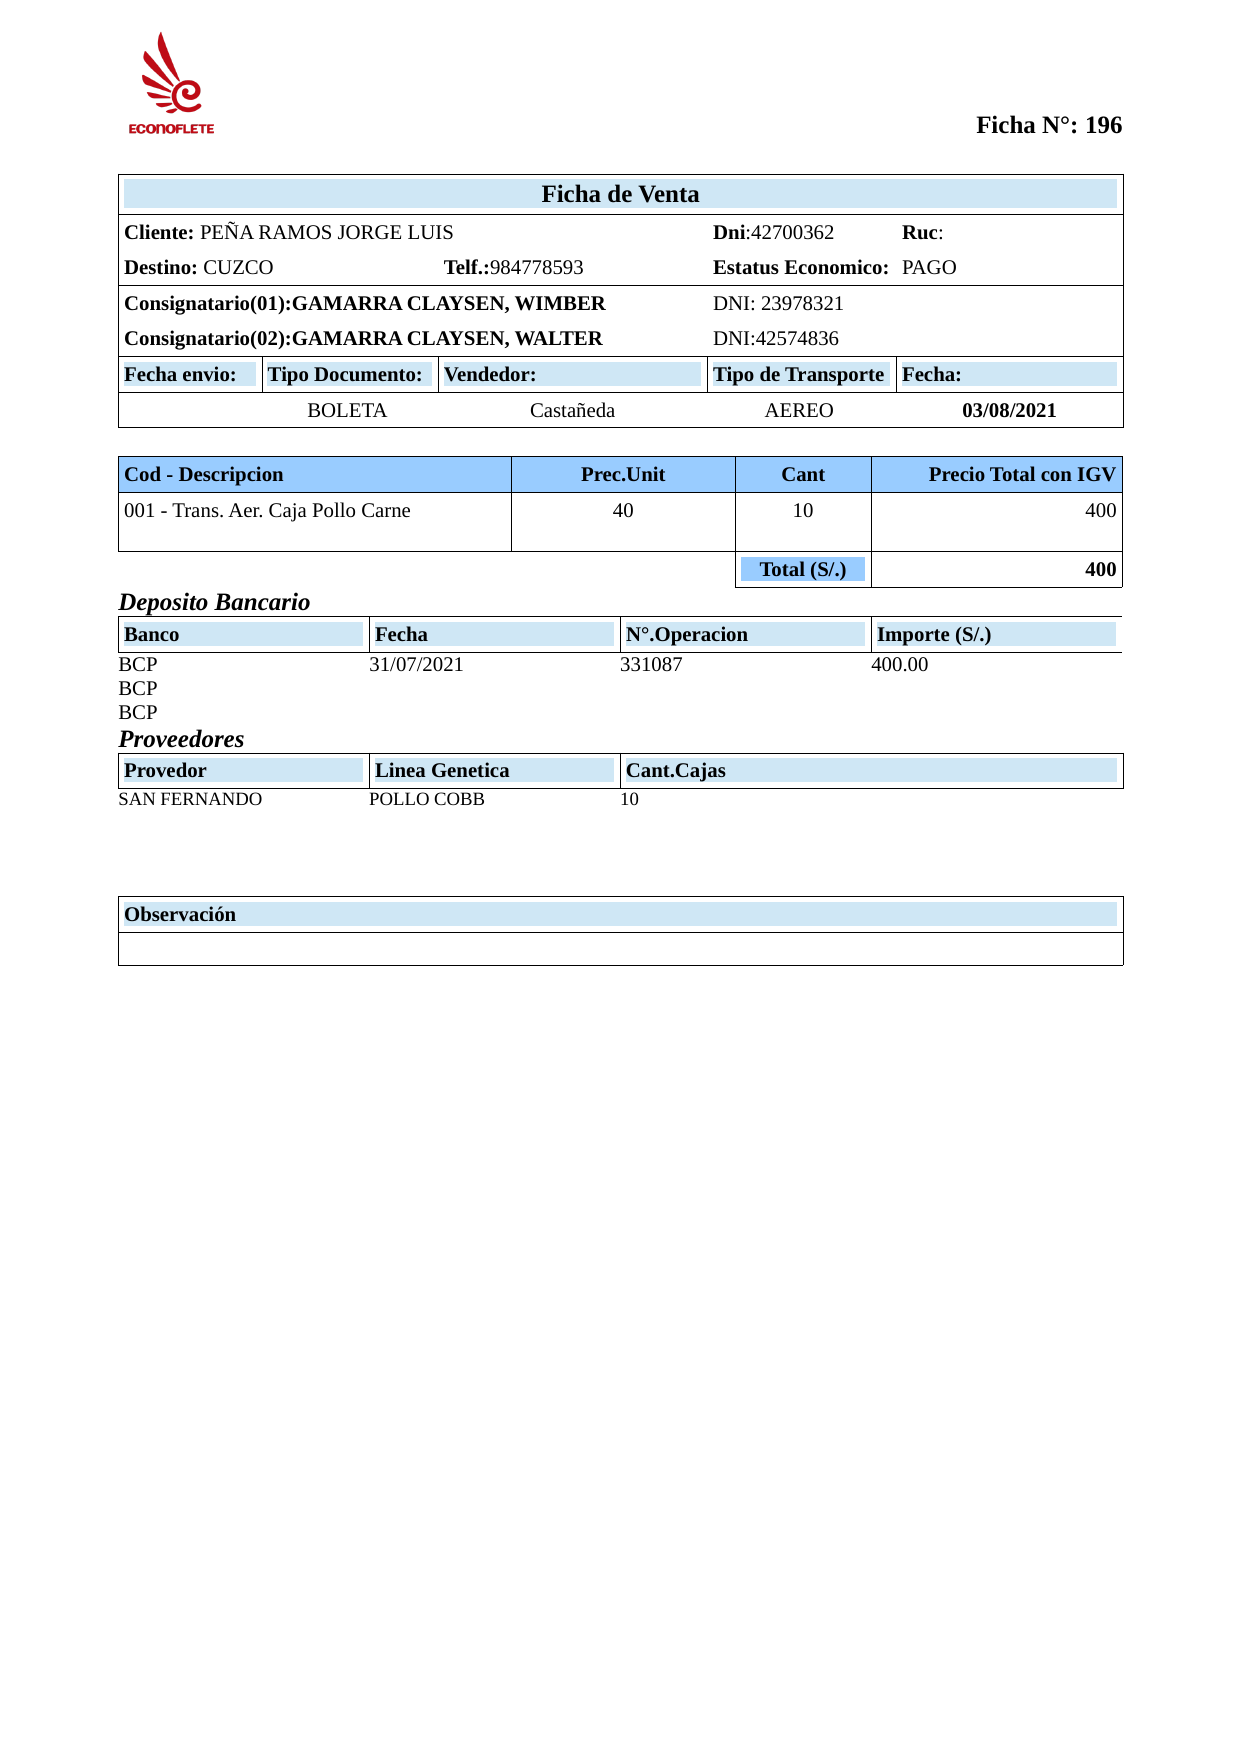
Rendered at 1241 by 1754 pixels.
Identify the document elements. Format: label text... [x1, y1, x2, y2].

table_cell [871, 676, 1122, 700]
table_cell POLLO COBB [369, 789, 620, 810]
table_cell [369, 853, 620, 874]
table_cell 400 [872, 493, 1122, 551]
table_header Banco [119, 617, 369, 652]
table_cell AEREO [707, 393, 896, 427]
table_cell Consignatario(01):GAMARRA CLAYSEN, WIMBER [119, 286, 707, 321]
table_cell [871, 700, 1122, 724]
table_header Linea Genetica [370, 754, 620, 788]
table_cell Cliente: PEÑA RAMOS JORGE LUIS [119, 215, 707, 249]
table_cell 10 [620, 789, 1123, 810]
table_cell Castañeda [438, 393, 707, 427]
table_header Ficha de Venta [119, 175, 1123, 214]
table_cell Tipo Documento: [263, 357, 438, 392]
table_cell 40 [512, 493, 735, 551]
table_cell [511, 552, 735, 587]
table_cell PAGO [896, 249, 1123, 285]
table_cell [118, 875, 369, 896]
table_cell 400 [872, 552, 1122, 587]
table_cell Total (S/.) [736, 552, 871, 587]
table_cell [369, 700, 620, 724]
table_cell [620, 810, 1123, 831]
table_cell 31/07/2021 [369, 653, 620, 676]
table_cell Ruc: [896, 215, 1123, 249]
text Proveedores [118, 724, 1122, 753]
table_cell [118, 853, 369, 874]
text Deposito Bancario [118, 587, 1122, 616]
table_cell [118, 552, 511, 587]
table_cell DNI: 23978321 [707, 286, 1123, 321]
table_cell Fecha: [897, 357, 1123, 392]
table_header Cant.Cajas [621, 754, 1123, 788]
table_header Prec.Unit [512, 457, 735, 492]
table_cell [118, 810, 369, 831]
table_cell Consignatario(02):GAMARRA CLAYSEN, WALTER [119, 321, 707, 356]
table_cell [119, 933, 1123, 965]
table_header N°.Operacion [621, 617, 871, 652]
table_header Fecha [370, 617, 620, 652]
table_cell [620, 853, 1123, 874]
table_header Cant [736, 457, 871, 492]
table_cell Vendedor: [439, 357, 707, 392]
table_cell 03/08/2021 [896, 393, 1123, 427]
table_header Provedor [119, 754, 369, 788]
table_cell 001 - Trans. Aer. Caja Pollo Carne [119, 493, 511, 551]
table_cell [369, 875, 620, 896]
table_header Importe (S/.) [872, 617, 1122, 652]
table_cell [620, 875, 1123, 896]
table_cell Estatus Economico: [707, 249, 896, 285]
table_cell [620, 831, 1123, 853]
table_cell DNI:42574836 [707, 321, 1123, 356]
table_cell BCP [118, 676, 369, 700]
table_header Cod - Descripcion [119, 457, 511, 492]
table_cell Fecha envio: [119, 357, 262, 392]
table_cell 10 [736, 493, 871, 551]
table_cell [369, 831, 620, 853]
picture [118, 31, 225, 134]
table_cell 400.00 [871, 653, 1122, 676]
table_cell Destino: CUZCO [119, 249, 438, 285]
table_cell [118, 831, 369, 853]
table_cell BCP [118, 653, 369, 676]
table_cell BOLETA [262, 393, 438, 427]
table_cell [620, 676, 871, 700]
table_cell Telf.:984778593 [438, 249, 707, 285]
table_cell [369, 810, 620, 831]
table_header Observación [119, 897, 1123, 932]
table_cell SAN FERNANDO [118, 789, 369, 810]
table_cell [620, 700, 871, 724]
table_cell BCP [118, 700, 369, 724]
table_cell Tipo de Transporte [708, 357, 896, 392]
table_cell [369, 676, 620, 700]
table_cell Dni:42700362 [707, 215, 896, 249]
table_cell [119, 393, 262, 427]
table_header Precio Total con IGV [872, 457, 1122, 492]
table_cell 331087 [620, 653, 871, 676]
